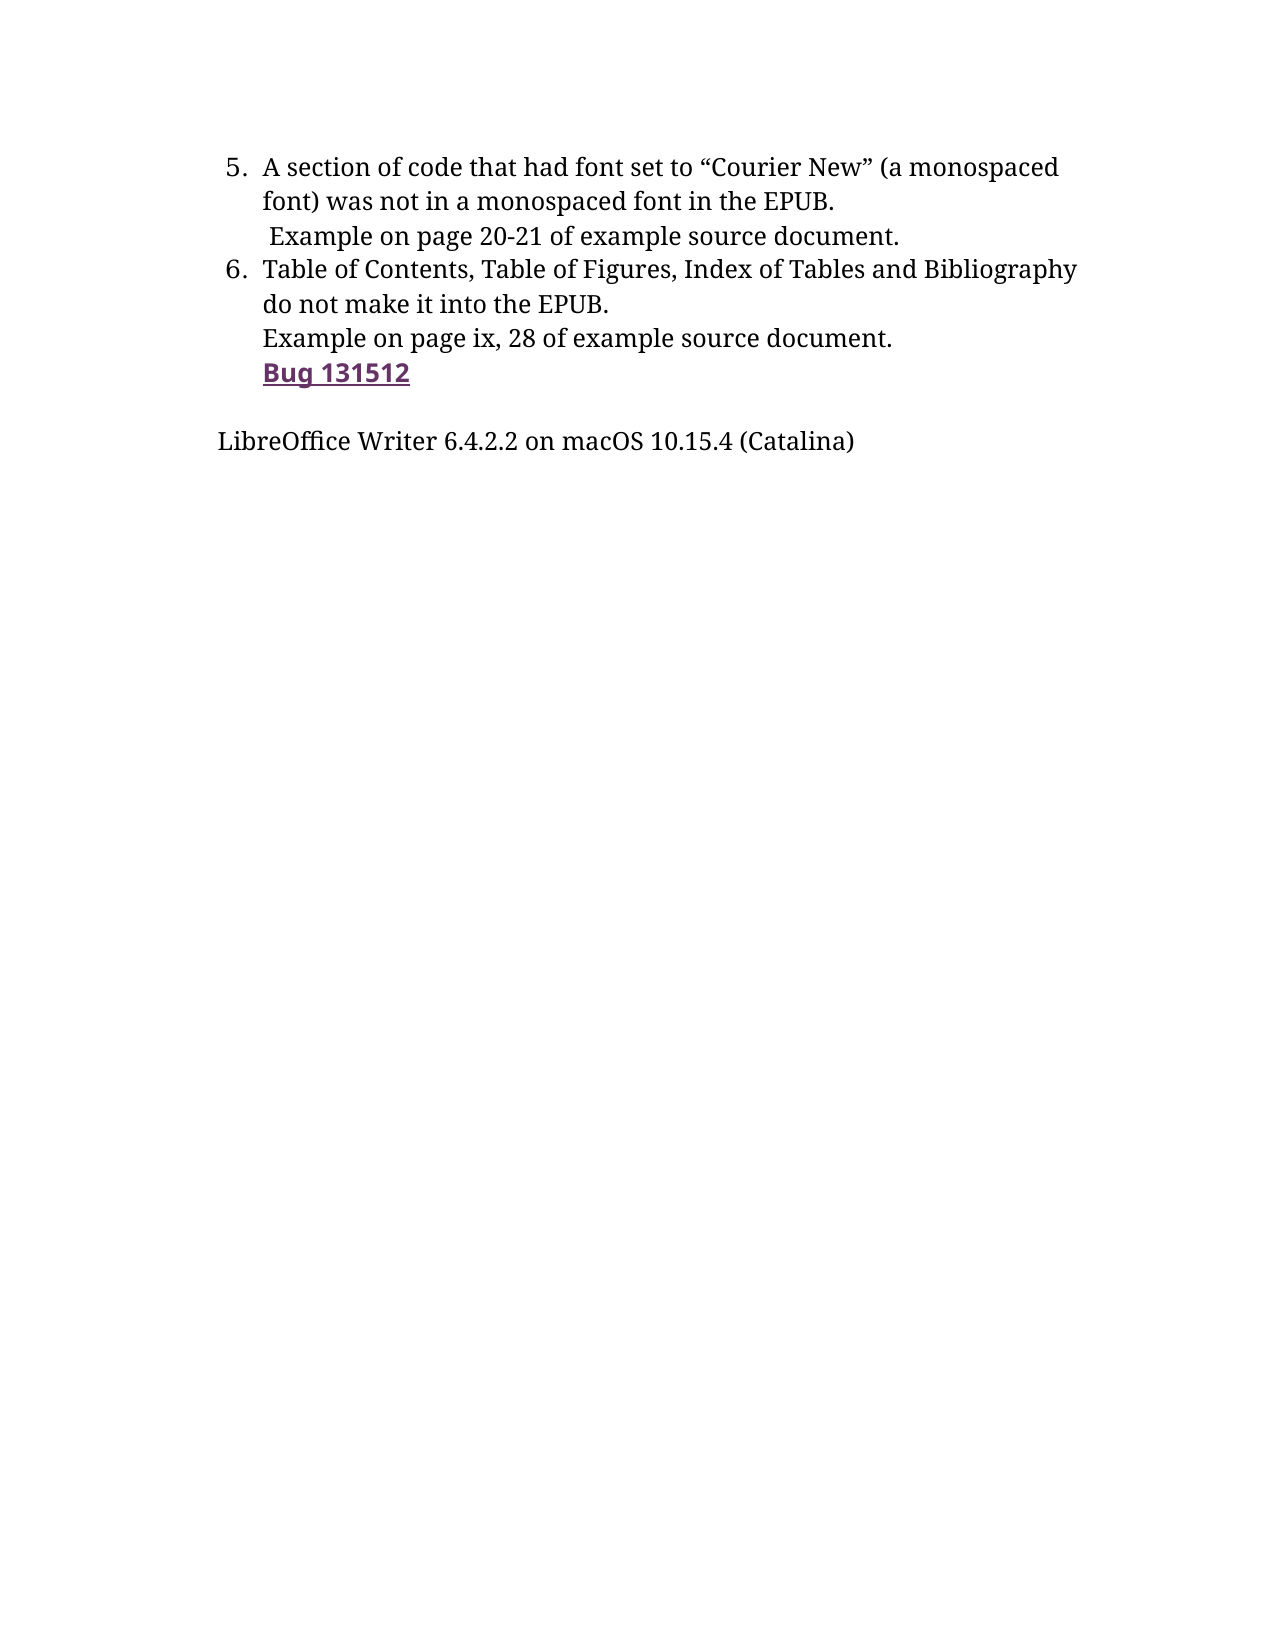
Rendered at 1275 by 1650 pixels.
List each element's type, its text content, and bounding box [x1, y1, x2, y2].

text LibreOffice Writer 6.4.2.2 on macOS 10.15.4 (Catalina) [187, 424, 1087, 458]
list A section of code that had font set to “Courier New” (a monospaced font) was not in a monospaced font in the EPUB. Example on page 20-21 of example source document. [225, 150, 1087, 252]
list Table of Contents, Table of Figures, Index of Tables and Bibliography do not make it into the EPUB. Example on page ix, 28 of example source document. Bug 131512 [225, 252, 1087, 390]
